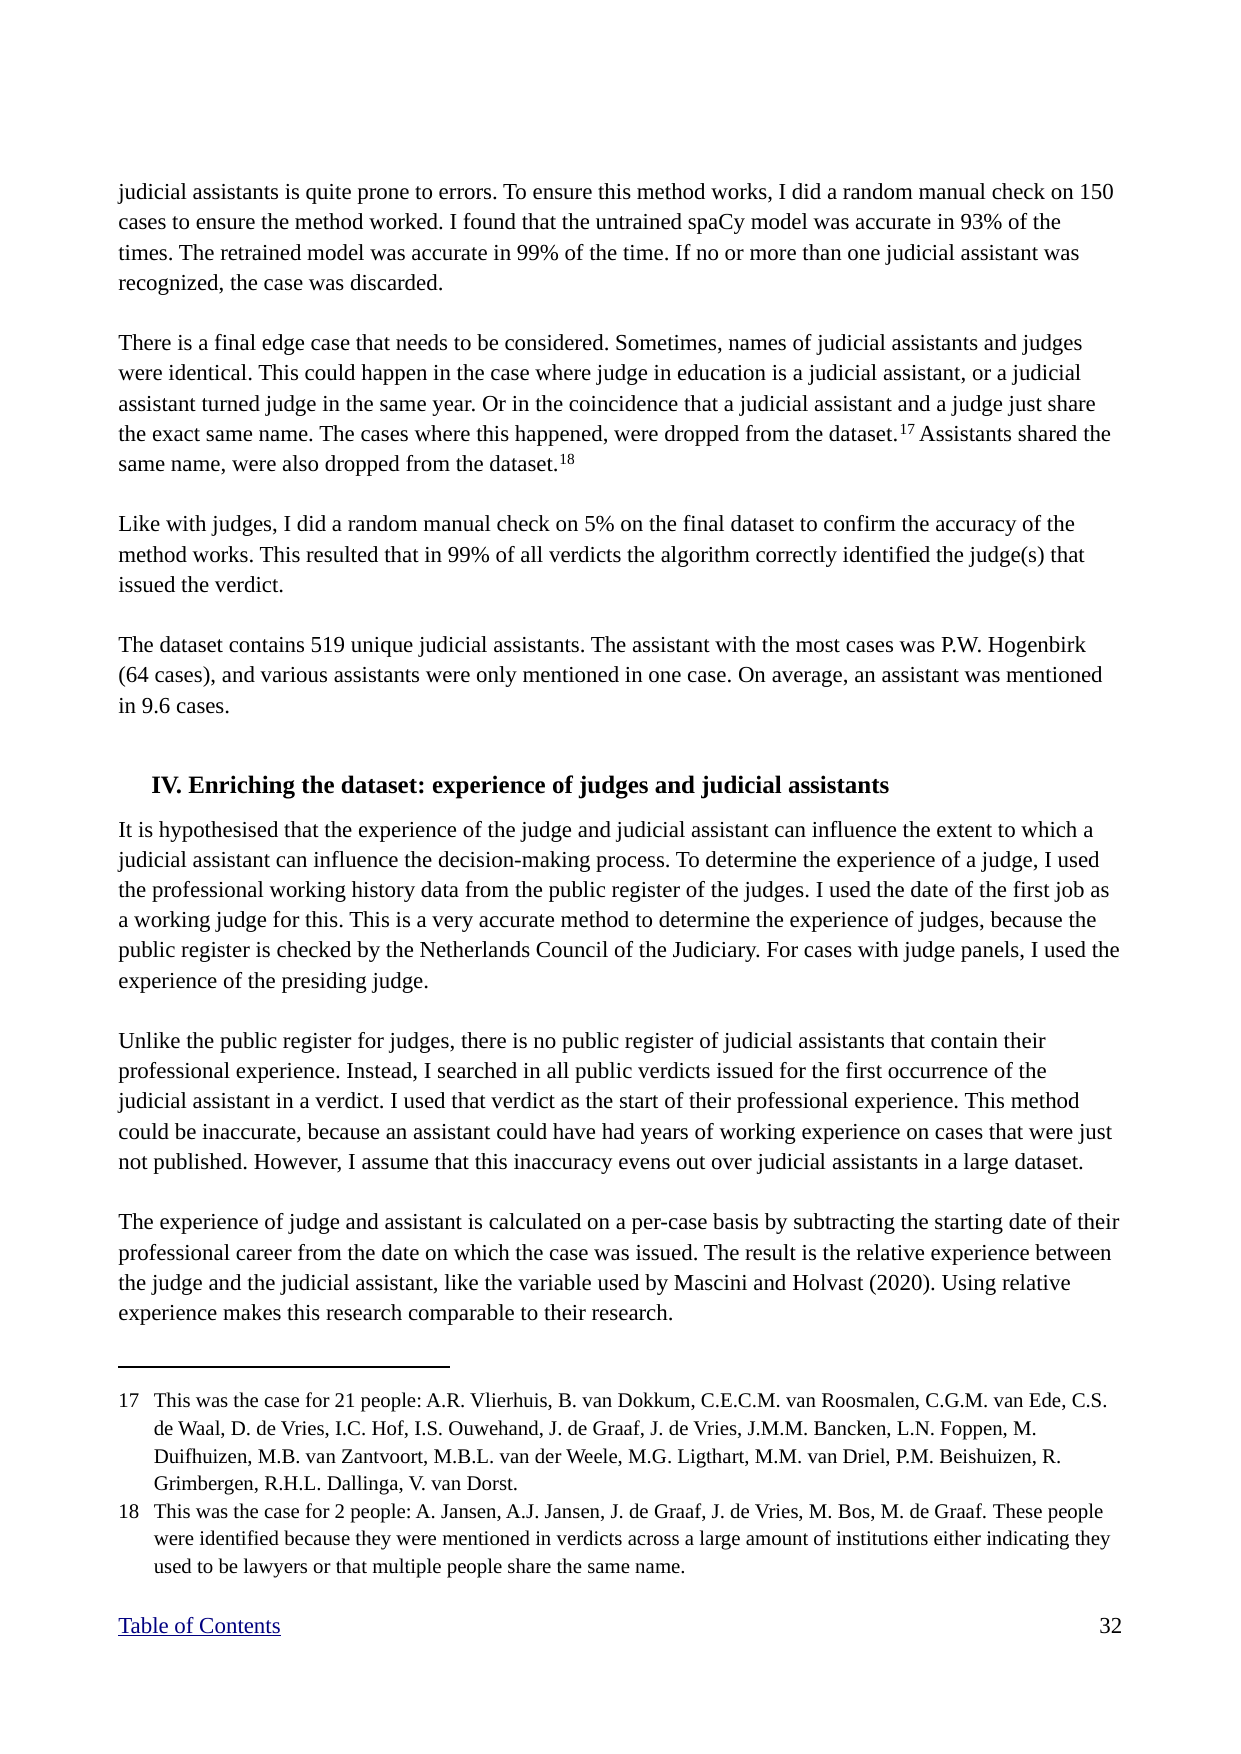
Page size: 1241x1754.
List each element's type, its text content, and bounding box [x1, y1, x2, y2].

text Like with judges, I did a random manual check on 5% on the final dataset to confirm the accuracy of the method works. This resulted that in 99% of all verdicts the algorithm correctly identified the judge(s) that issued the verdict. [118, 510, 1122, 597]
text judicial assistants is quite prone to errors. To ensure this method works, I did a random manual check on 150 cases to ensure the method worked. I found that the untrained spaCy model was accurate in 93% of the times. The retrained model was accurate in 99% of the time. If no or more than one judicial assistant was recognized, the case was discarded. [118, 178, 1122, 295]
text This was the case for 21 people: A.R. Vlierhuis, B. van Dokkum, C.E.C.M. van Roosmalen, C.G.M. van Ede, C.S. de Waal, D. de Vries, I.C. Hof, I.S. Ouwehand, J. de Graaf, J. de Vries, J.M.M. Bancken, L.N. Foppen, M. Duifhuizen, M.B. van Zantvoort, M.B.L. van der Weele, M.G. Ligthart, M.M. van Driel, P.M. Beishuizen, R. Grimbergen, R.H.L. Dallinga, V. van Dorst. [118, 1388, 1122, 1495]
subtitle IV. Enriching the dataset: experience of judges and judicial assistants [151, 771, 1122, 799]
text There is a final edge case that needs to be considered. Sometimes, names of judicial assistants and judges were identical. This could happen in the case where judge in education is a judicial assistant, or a judicial assistant turned judge in the same year. Or in the coincidence that a judicial assistant and a judge just share the exact same name. The cases where this happened, were dropped from the dataset. Assistants shared the same name, were also dropped from the dataset. [118, 329, 1122, 476]
text This was the case for 2 people: A. Jansen, A.J. Jansen, J. de Graaf, J. de Vries, M. Bos, M. de Graaf. These people were identified because they were mentioned in verdicts across a large amount of institutions either indicating they used to be lawyers or that multiple people share the same name. [118, 1499, 1122, 1578]
text Unlike the public register for judges, there is no public register of judicial assistants that contain their professional experience. Instead, I searched in all public verdicts issued for the first occurrence of the judicial assistant in a verdict. I used that verdict as the start of their professional experience. This method could be inaccurate, because an assistant could have had years of working experience on cases that were just not published. However, I assume that this inaccuracy evens out over judicial assistants in a large dataset. [118, 1027, 1122, 1174]
text The dataset contains 519 unique judicial assistants. The assistant with the most cases was P.W. Hogenbirk (64 cases), and various assistants were only mentioned in one case. On average, an assistant was mentioned in 9.6 cases. [118, 631, 1122, 718]
text The experience of judge and assistant is calculated on a per-case basis by subtracting the starting date of their professional career from the date on which the case was issued. The result is the relative experience between the judge and the judicial assistant, like the variable used by Mascini and Holvast (2020). Using relative experience makes this research comparable to their research. [118, 1208, 1122, 1325]
text It is hypothesised that the experience of the judge and judicial assistant can influence the extent to which a judicial assistant can influence the decision-making process. To determine the experience of a judge, I used the professional working history data from the public register of the judges. I used the date of the first job as a working judge for this. This is a very accurate method to determine the experience of judges, because the public register is checked by the Netherlands Council of the Judiciary. For cases with judge panels, I used the experience of the presiding judge. [118, 816, 1122, 993]
